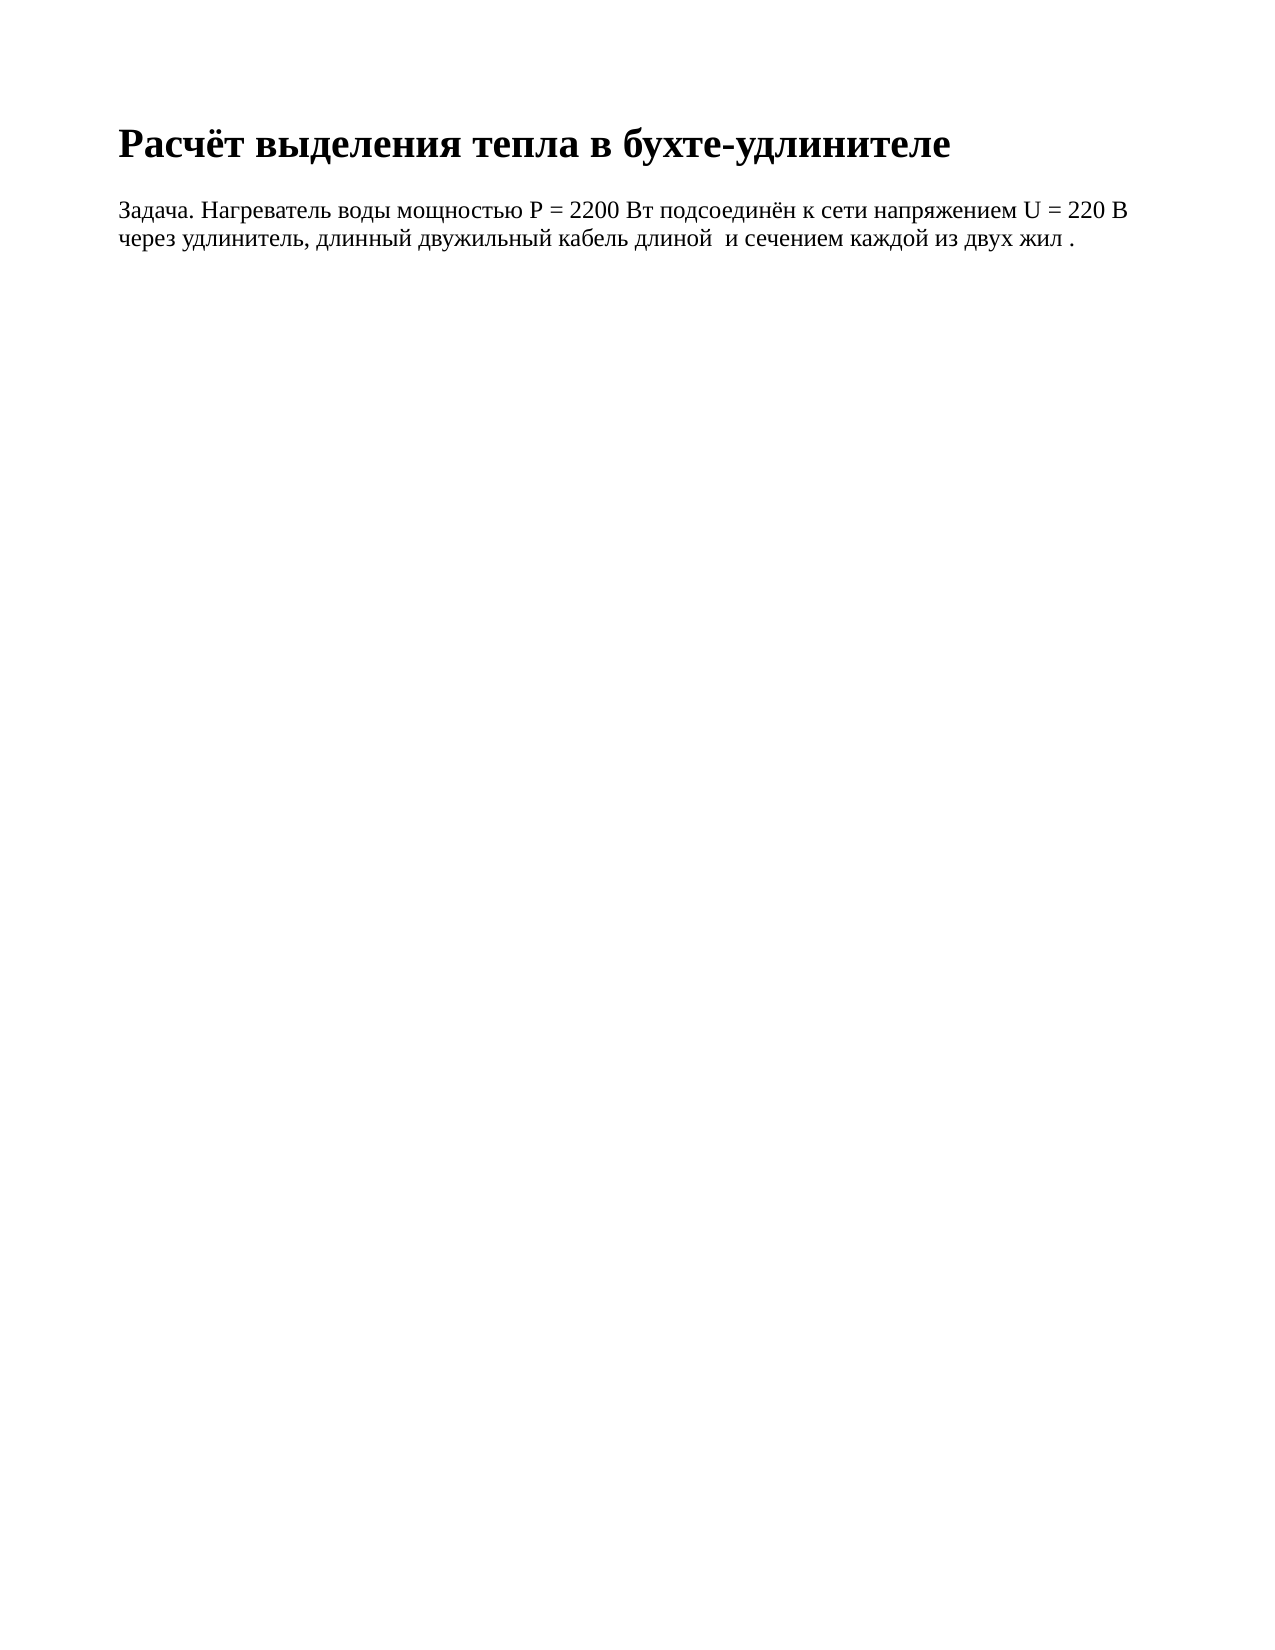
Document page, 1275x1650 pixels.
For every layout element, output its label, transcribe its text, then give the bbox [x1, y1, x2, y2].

text Задача. Нагреватель воды мощностью Р = 2200 Вт подсоединён к сети напряжением U = 220 В через удлинитель, длинный двужильный кабель длиной и сечением каждой из двух жил . [118, 195, 1157, 252]
text Расчёт выделения тепла в бухте-удлинителе [118, 118, 1157, 166]
